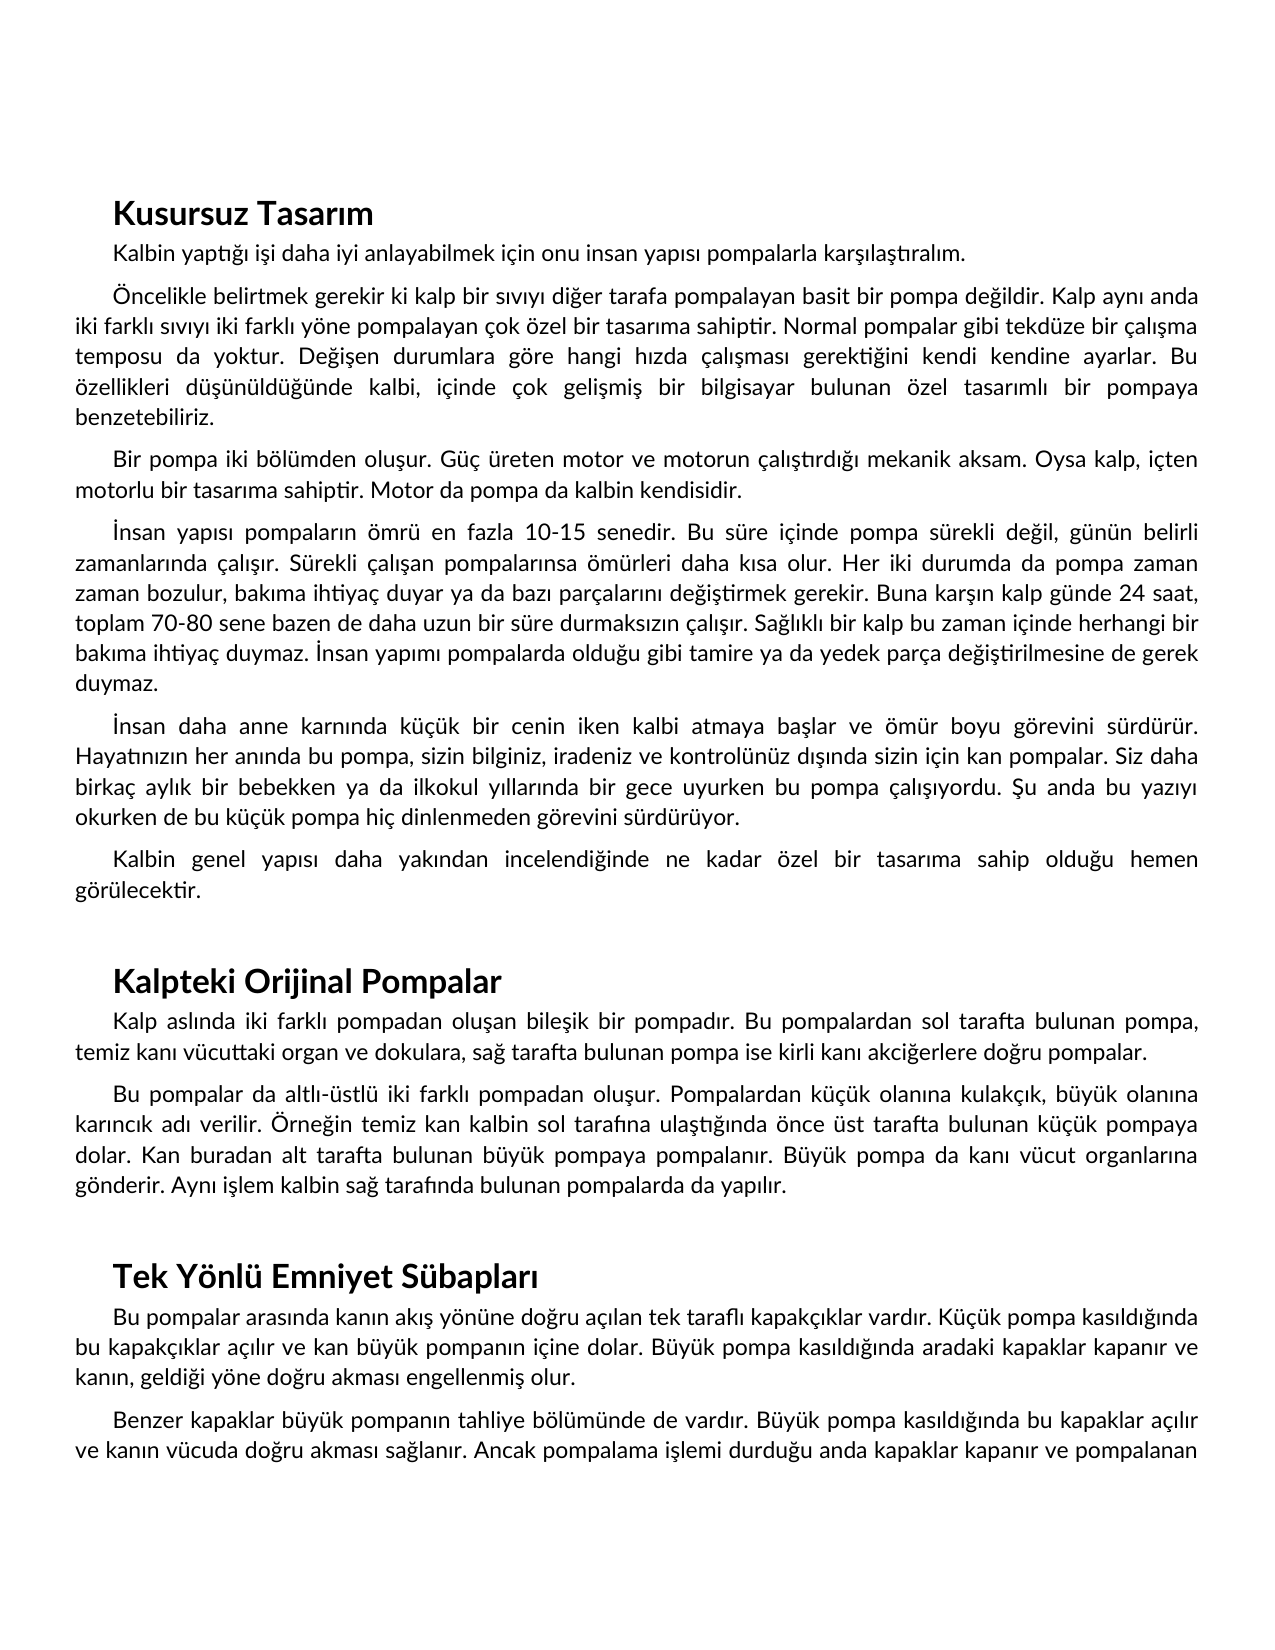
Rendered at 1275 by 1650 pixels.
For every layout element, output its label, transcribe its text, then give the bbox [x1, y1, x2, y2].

text İnsan yapısı pompaların ömrü en fazla 10-15 senedir. Bu süre içinde pompa sürekli değil, günün belirli zamanlarında çalışır. Sürekli çalışan pompalarınsa ömürleri daha kısa olur. Her iki durumda da pompa zaman zaman bozulur, bakıma ihtiyaç duyar ya da bazı parçalarını değiştirmek gerekir. Buna karşın kalp günde 24 saat, toplam 70-80 sene bazen de daha uzun bir süre durmaksızın çalışır. Sağlıklı bir kalp bu zaman içinde herhangi bir bakıma ihtiyaç duymaz. İnsan yapımı pompalarda olduğu gibi tamire ya da yedek parça değiştirilmesine de gerek duymaz. [75, 518, 1200, 697]
subtitle Tek Yönlü Emniyet Sübapları [112, 1256, 1200, 1296]
text Kalbin yaptığı işi daha iyi anlayabilmek için onu insan yapısı pompalarla karşılaştıralım. [75, 239, 1200, 266]
text İnsan daha anne karnında küçük bir cenin iken kalbi atmaya başlar ve ömür boyu görevini sürdürür. Hayatınızın her anında bu pompa, sizin bilginiz, iradeniz ve kontrolünüz dışında sizin için kan pompalar. Siz daha birkaç aylık bir bebekken ya da ilkokul yıllarında bir gece uyurken bu pompa çalışıyordu. Şu anda bu yazıyı okurken de bu küçük pompa hiç dinlenmeden görevini sürdürüyor. [75, 712, 1200, 830]
text Benzer kapaklar büyük pompanın tahliye bölümünde de vardır. Büyük pompa kasıldığında bu kapaklar açılır ve kanın vücuda doğru akması sağlanır. Ancak pompalama işlemi durduğu anda kapaklar kapanır ve pompalanan [75, 1405, 1200, 1463]
text Kalbin genel yapısı daha yakından incelendiğinde ne kadar özel bir tasarıma sahip olduğu hemen görülecektir. [75, 845, 1200, 903]
text Bu pompalar da altlı-üstlü iki farklı pompadan oluşur. Pompalardan küçük olanına kulakçık, büyük olanına karıncık adı verilir. Örneğin temiz kan kalbin sol tarafına ulaştığında önce üst tarafta bulunan küçük pompaya dolar. Kan buradan alt tarafta bulunan büyük pompaya pompalanır. Büyük pompa da kanı vücut organlarına gönderir. Aynı işlem kalbin sağ tarafında bulunan pompalarda da yapılır. [75, 1080, 1200, 1198]
subtitle Kusursuz Tasarım [112, 193, 1200, 233]
text Bu pompalar arasında kanın akış yönüne doğru açılan tek taraflı kapakçıklar vardır. Küçük pompa kasıldığında bu kapakçıklar açılır ve kan büyük pompanın içine dolar. Büyük pompa kasıldığında aradaki kapaklar kapanır ve kanın, geldiği yöne doğru akması engellenmiş olur. [75, 1302, 1200, 1390]
text Kalp aslında iki farklı pompadan oluşan bileşik bir pompadır. Bu pompalardan sol tarafta bulunan pompa, temiz kanı vücuttaki organ ve dokulara, sağ tarafta bulunan pompa ise kirli kanı akciğerlere doğru pompalar. [75, 1007, 1200, 1065]
text Öncelikle belirtmek gerekir ki kalp bir sıvıyı diğer tarafa pompalayan basit bir pompa değildir. Kalp aynı anda iki farklı sıvıyı iki farklı yöne pompalayan çok özel bir tasarıma sahiptir. Normal pompalar gibi tekdüze bir çalışma temposu da yoktur. Değişen durumlara göre hangi hızda çalışması gerektiğini kendi kendine ayarlar. Bu özellikleri düşünüldüğünde kalbi, içinde çok gelişmiş bir bilgisayar bulunan özel tasarımlı bir pompaya benzetebiliriz. [75, 282, 1200, 430]
text Bir pompa iki bölümden oluşur. Güç üreten motor ve motorun çalıştırdığı mekanik aksam. Oysa kalp, içten motorlu bir tasarıma sahiptir. Motor da pompa da kalbin kendisidir. [75, 445, 1200, 503]
subtitle Kalpteki Orijinal Pompalar [112, 961, 1200, 1001]
